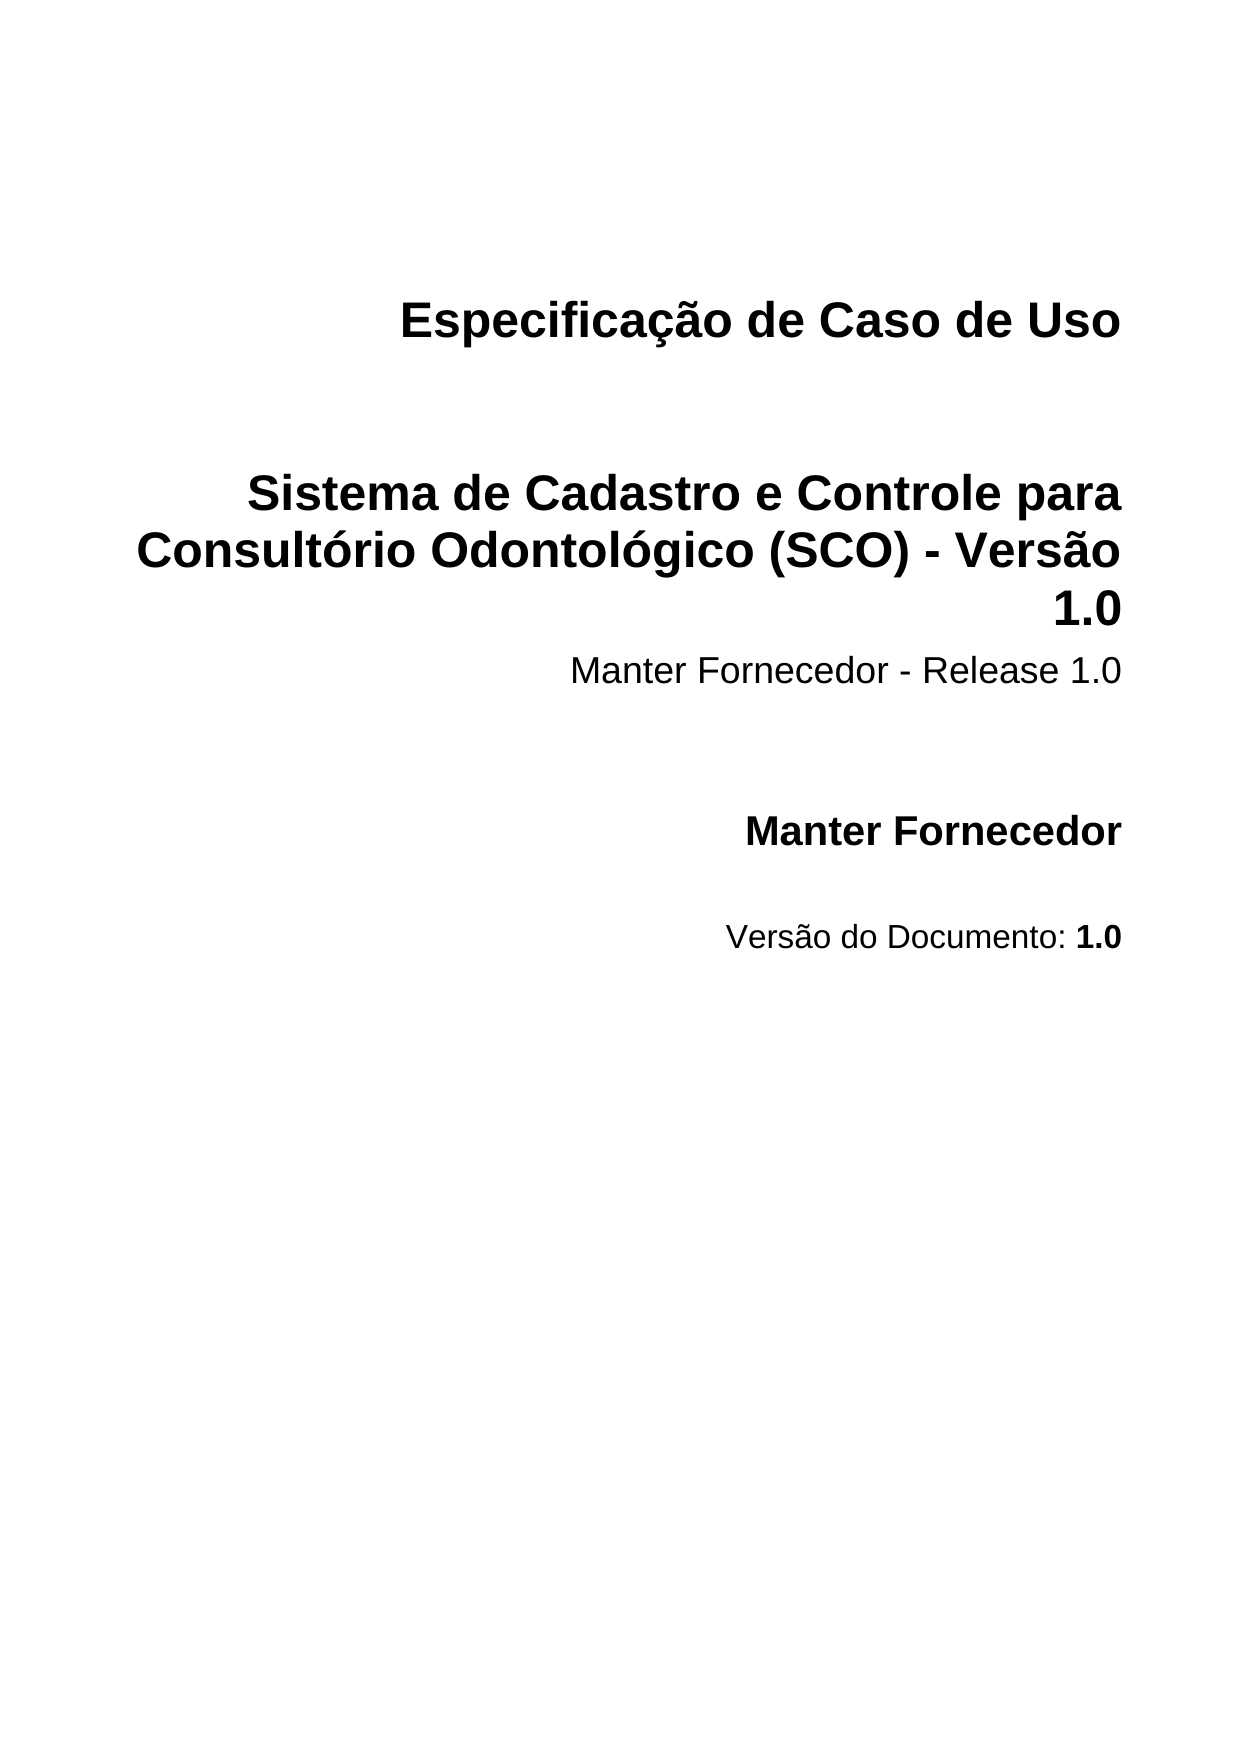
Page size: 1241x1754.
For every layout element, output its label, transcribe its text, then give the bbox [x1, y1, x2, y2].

title Especificação de Caso de Uso [118, 291, 1122, 348]
title Manter Fornecedor - Release 1.0 [118, 648, 1122, 691]
title Manter Fornecedor [118, 806, 1122, 854]
title Versão do Documento: 1.0 [118, 918, 1122, 956]
title Sistema de Cadastro e Controle para Consultório Odontológico (SCO) - Versão 1.0 [118, 463, 1122, 636]
